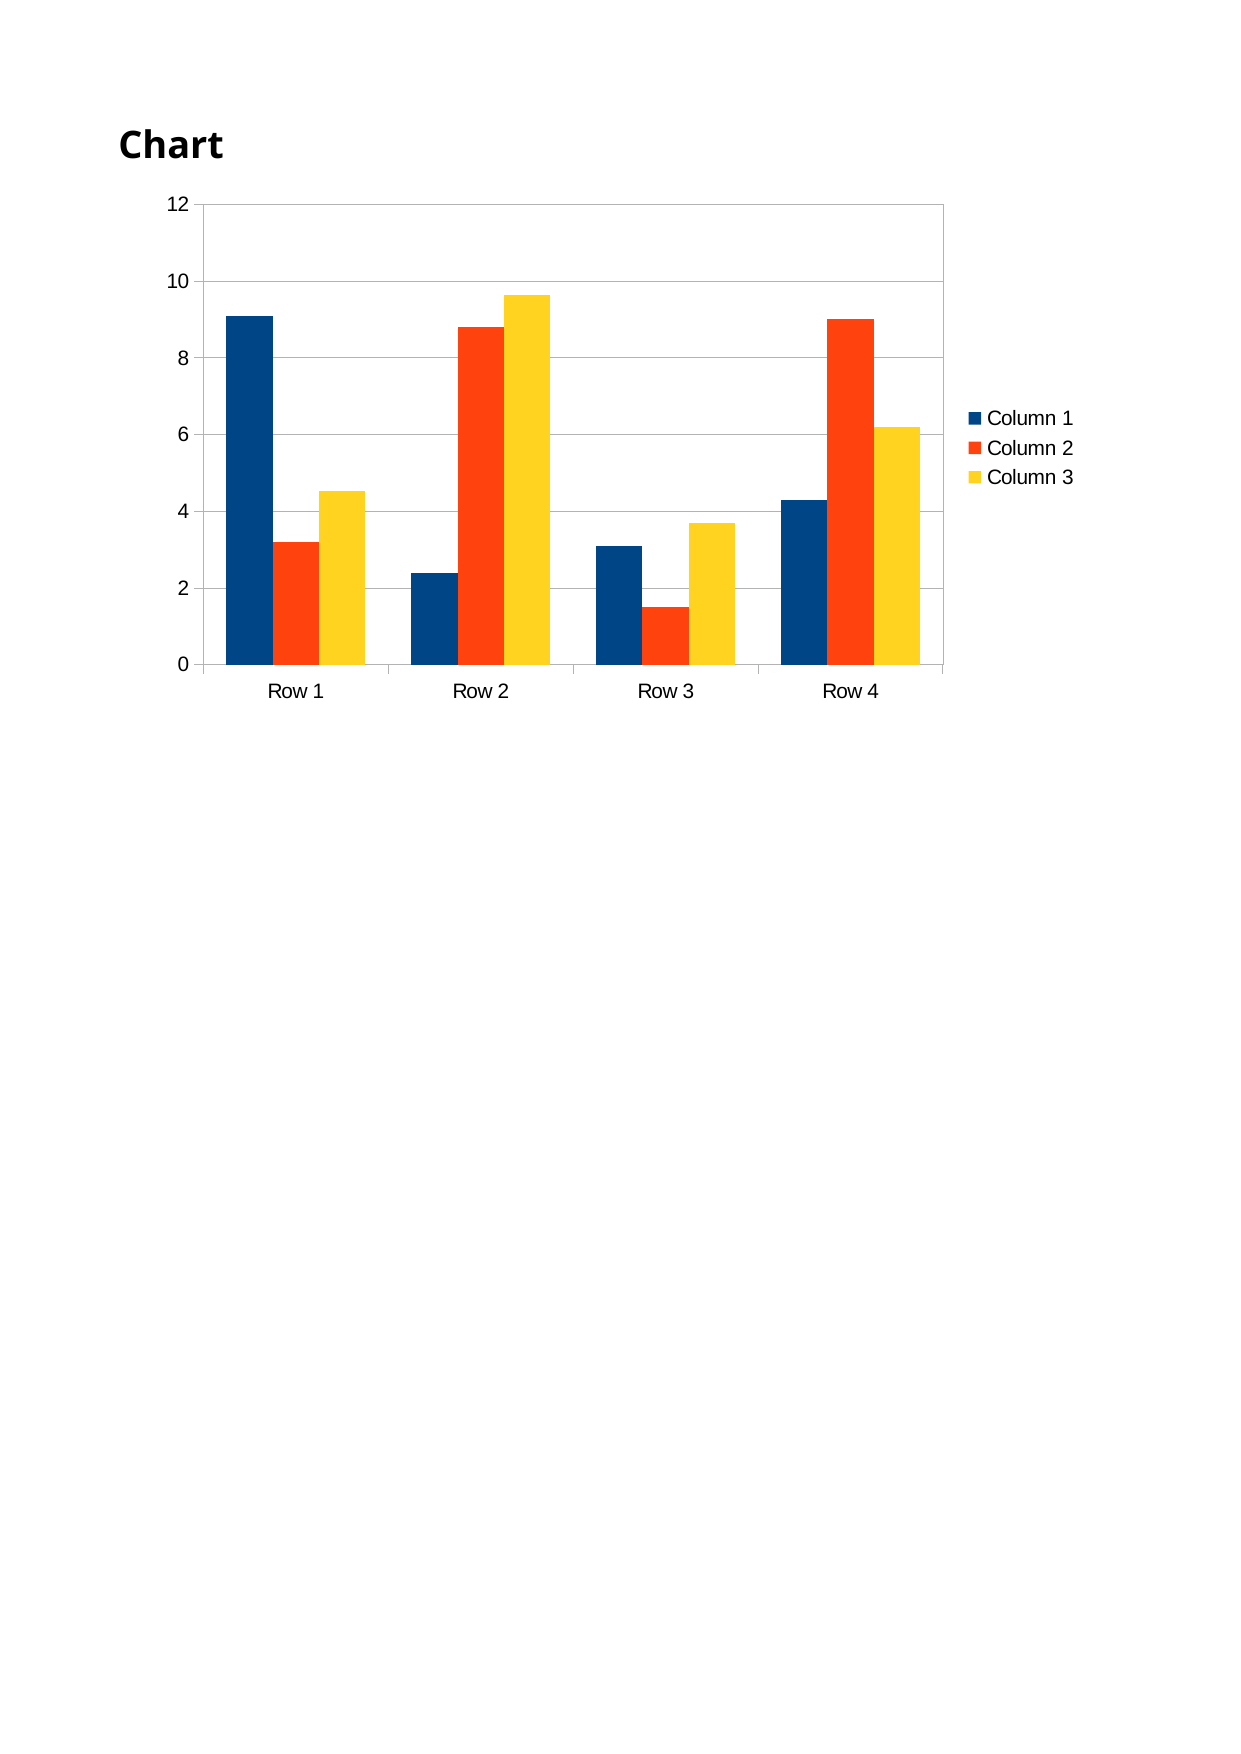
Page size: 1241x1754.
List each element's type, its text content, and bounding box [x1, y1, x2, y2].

subtitle Chart [118, 118, 1122, 170]
